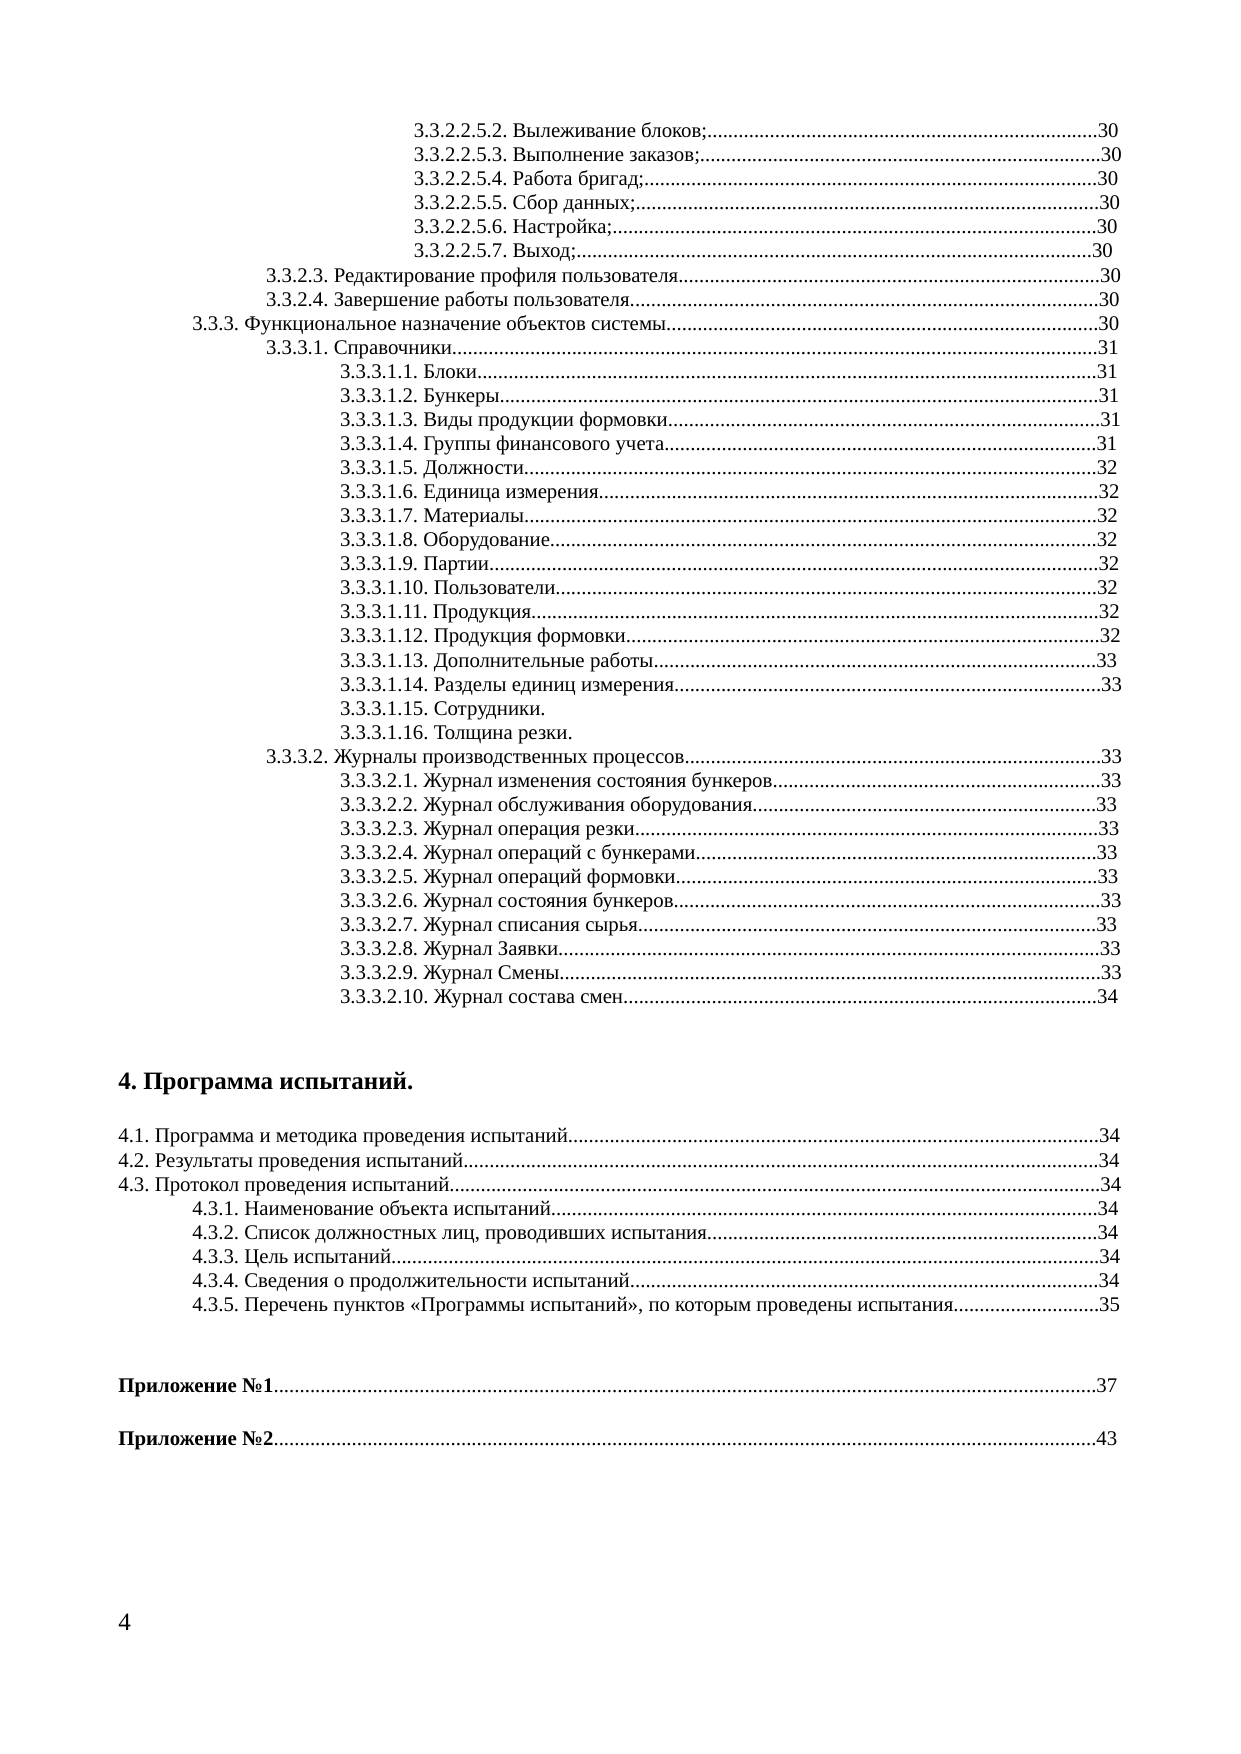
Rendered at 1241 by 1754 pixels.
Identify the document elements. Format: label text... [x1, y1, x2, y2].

text 3.3.2.2.5.3. Выполнение заказов;.............................................................................30 [118, 142, 1122, 166]
text 3.3.2.3. Редактирование профиля пользователя.................................................................................30 [118, 262, 1122, 287]
text 3.3.3.1.12. Продукция формовки...........................................................................................32 [118, 623, 1122, 647]
text 3.3.2.2.5.2. Вылеживание блоков;...........................................................................30 [118, 118, 1122, 142]
text 3.3.3.2.1. Журнал изменения состояния бункеров...............................................................33 [118, 768, 1122, 792]
text 4.3.3. Цель испытаний........................................................................................................................................34 [118, 1244, 1122, 1268]
text 3.3.3.1.15. Сотрудники. [118, 696, 1122, 720]
text 3.3.3.2. Журналы производственных процессов................................................................................33 [118, 744, 1122, 768]
text 3.3.3.2.5. Журнал операций формовки.................................................................................33 [118, 864, 1122, 888]
text 4.3.4. Сведения о продолжительности испытаний..........................................................................................34 [118, 1268, 1122, 1292]
text 3.3.3.2.2. Журнал обслуживания оборудования..................................................................33 [118, 792, 1122, 816]
text 3.3.3.1.7. Материалы..............................................................................................................32 [118, 503, 1122, 527]
text 3.3.3. Функциональное назначение объектов системы...................................................................................30 [118, 311, 1122, 335]
text 3.3.3.1.16. Толщина резки. [118, 720, 1122, 744]
text Приложение №1..............................................................................................................................................................37 [118, 1373, 1122, 1397]
text 3.3.3.1.13. Дополнительные работы.....................................................................................33 [118, 647, 1122, 672]
text 3.3.3.2.7. Журнал списания сырья........................................................................................33 [118, 912, 1122, 936]
text 3.3.3.2.6. Журнал состояния бункеров..................................................................................33 [118, 888, 1122, 912]
text 3.3.3.1.4. Группы финансового учета...................................................................................31 [118, 431, 1122, 455]
text 4.1. Программа и методика проведения испытаний......................................................................................................34 [118, 1123, 1122, 1147]
text 3.3.3.1.5. Должности..............................................................................................................32 [118, 455, 1122, 479]
text 4.3. Протокол проведения испытаний.............................................................................................................................34 [118, 1172, 1122, 1196]
text 3.3.3.2.3. Журнал операция резки.........................................................................................33 [118, 816, 1122, 840]
text 4.2. Результаты проведения испытаний..........................................................................................................................34 [118, 1147, 1122, 1172]
text 3.3.3.1.14. Разделы единиц измерения..................................................................................33 [118, 672, 1122, 696]
text 3.3.2.2.5.4. Работа бригад;.......................................................................................30 [118, 166, 1122, 190]
text 4.3.1. Наименование объекта испытаний.........................................................................................................34 [118, 1196, 1122, 1220]
text 3.3.3.2.9. Журнал Смены........................................................................................................33 [118, 960, 1122, 984]
text 3.3.3.1. Справочники............................................................................................................................31 [118, 335, 1122, 359]
text 3.3.3.1.11. Продукция.............................................................................................................32 [118, 599, 1122, 623]
text 3.3.2.2.5.7. Выход;...................................................................................................30 [118, 238, 1122, 262]
text 3.3.3.1.10. Пользователи........................................................................................................32 [118, 575, 1122, 599]
text 3.3.2.2.5.6. Настройка;.............................................................................................30 [118, 214, 1122, 238]
text 3.3.3.2.8. Журнал Заявки........................................................................................................33 [118, 936, 1122, 960]
text 4.3.5. Перечень пунктов «Программы испытаний», по которым проведены испытания............................35 [118, 1292, 1122, 1316]
text 3.3.3.1.2. Бункеры...................................................................................................................31 [118, 383, 1122, 407]
text 3.3.3.2.10. Журнал состава смен...........................................................................................34 [118, 984, 1122, 1008]
text 3.3.3.2.4. Журнал операций с бункерами.............................................................................33 [118, 840, 1122, 864]
text 3.3.2.4. Завершение работы пользователя..........................................................................................30 [118, 287, 1122, 311]
text Приложение №2..............................................................................................................................................................43 [118, 1426, 1122, 1450]
text 4.3.2. Список должностных лиц, проводивших испытания...........................................................................34 [118, 1220, 1122, 1244]
text 4. Программа испытаний. [118, 1066, 1122, 1095]
text 3.3.3.1.8. Оборудование.........................................................................................................32 [118, 527, 1122, 551]
text 3.3.3.1.6. Единица измерения................................................................................................32 [118, 479, 1122, 503]
text 3.3.3.1.3. Виды продукции формовки...................................................................................31 [118, 407, 1122, 431]
text 3.3.3.1.9. Партии.....................................................................................................................32 [118, 551, 1122, 575]
text 3.3.2.2.5.5. Сбор данных;.........................................................................................30 [118, 190, 1122, 214]
text 3.3.3.1.1. Блоки.......................................................................................................................31 [118, 359, 1122, 383]
